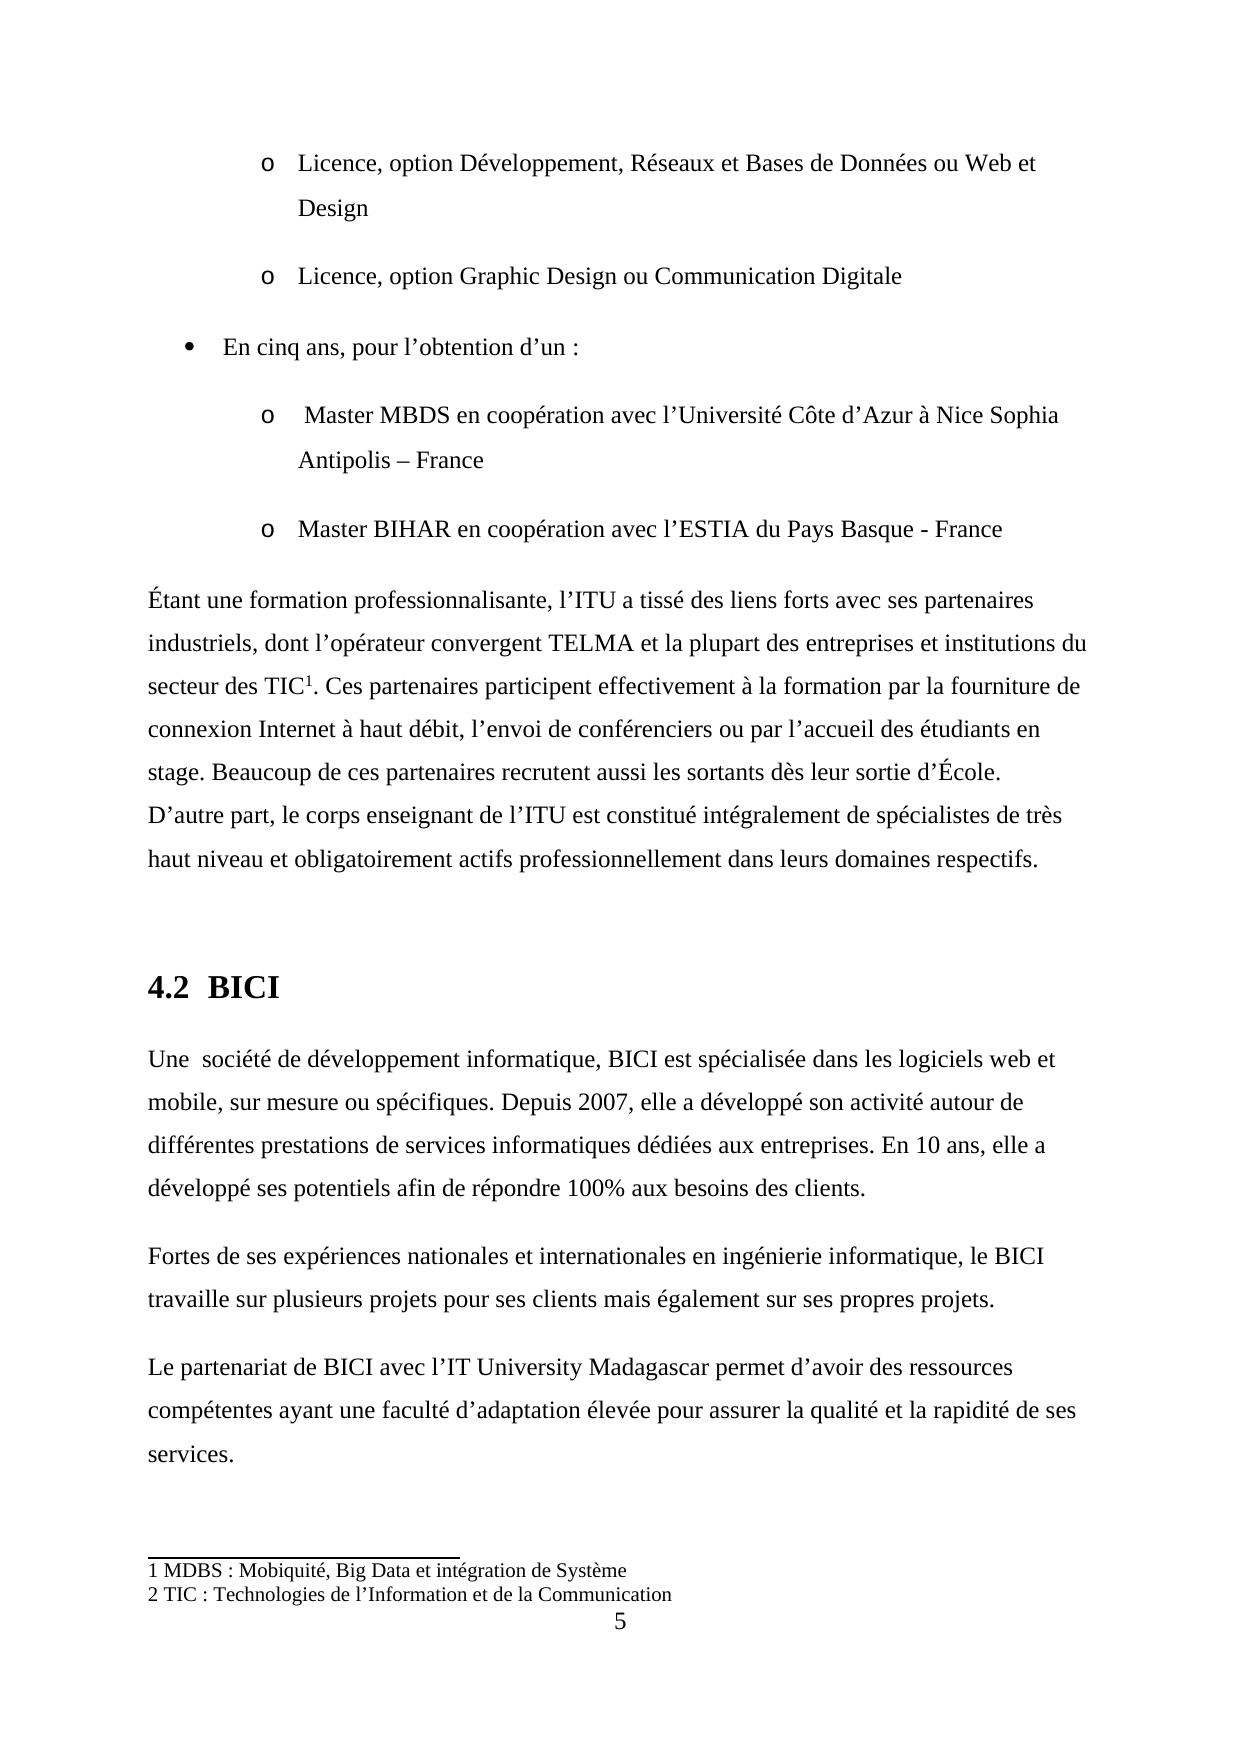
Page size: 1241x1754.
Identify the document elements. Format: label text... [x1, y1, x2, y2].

subtitle BICI [148, 967, 1092, 1006]
list Master MBDS en coopération avec l’Université Côte d’Azur à Nice Sophia Antipolis – France [260, 400, 1092, 474]
text Le partenariat de BICI avec l’IT University Madagascar permet d’avoir des ressources compétentes ayant une faculté d’adaptation élevée pour assurer la qualité et la rapidité de ses services. [148, 1352, 1092, 1467]
list Licence, option Développement, Réseaux et Bases de Données ou Web et Design [260, 148, 1092, 222]
list En cinq ans, pour l’obtention d’un : [185, 332, 1092, 361]
text 2 TIC : Technologies de l’Information et de la Communication [148, 1582, 1092, 1606]
text Étant une formation professionnalisante, l’ITU a tissé des liens forts avec ses partenaires industriels, dont l’opérateur convergent TELMA et la plupart des entreprises et institutions du secteur des TIC. Ces partenaires participent effectivement à la formation par la fourniture de connexion Internet à haut débit, l’envoi de conférenciers ou par l’accueil des étudiants en stage. Beaucoup de ces partenaires recrutent aussi les sortants dès leur sortie d’École. D’autre part, le corps enseignant de l’ITU est constitué intégralement de spécialistes de très haut niveau et obligatoirement actifs professionnellement dans leurs domaines respectifs. [148, 585, 1092, 916]
list Licence, option Graphic Design ou Communication Digitale [260, 261, 1092, 292]
text Une société de développement informatique, BICI est spécialisée dans les logiciels web et mobile, sur mesure ou spécifiques. Depuis 2007, elle a développé son activité autour de différentes prestations de services informatiques dédiées aux entreprises. En 10 ans, elle a développé ses potentiels afin de répondre 100% aux besoins des clients. [148, 1044, 1092, 1202]
text Fortes de ses expériences nationales et internationales en ingénierie informatique, le BICI travaille sur plusieurs projets pour ses clients mais également sur ses propres projets. [148, 1241, 1092, 1313]
text MDBS : Mobiquité, Big Data et intégration de Système [148, 1558, 1092, 1582]
list Master BIHAR en coopération avec l’ESTIA du Pays Basque - France [260, 514, 1092, 544]
